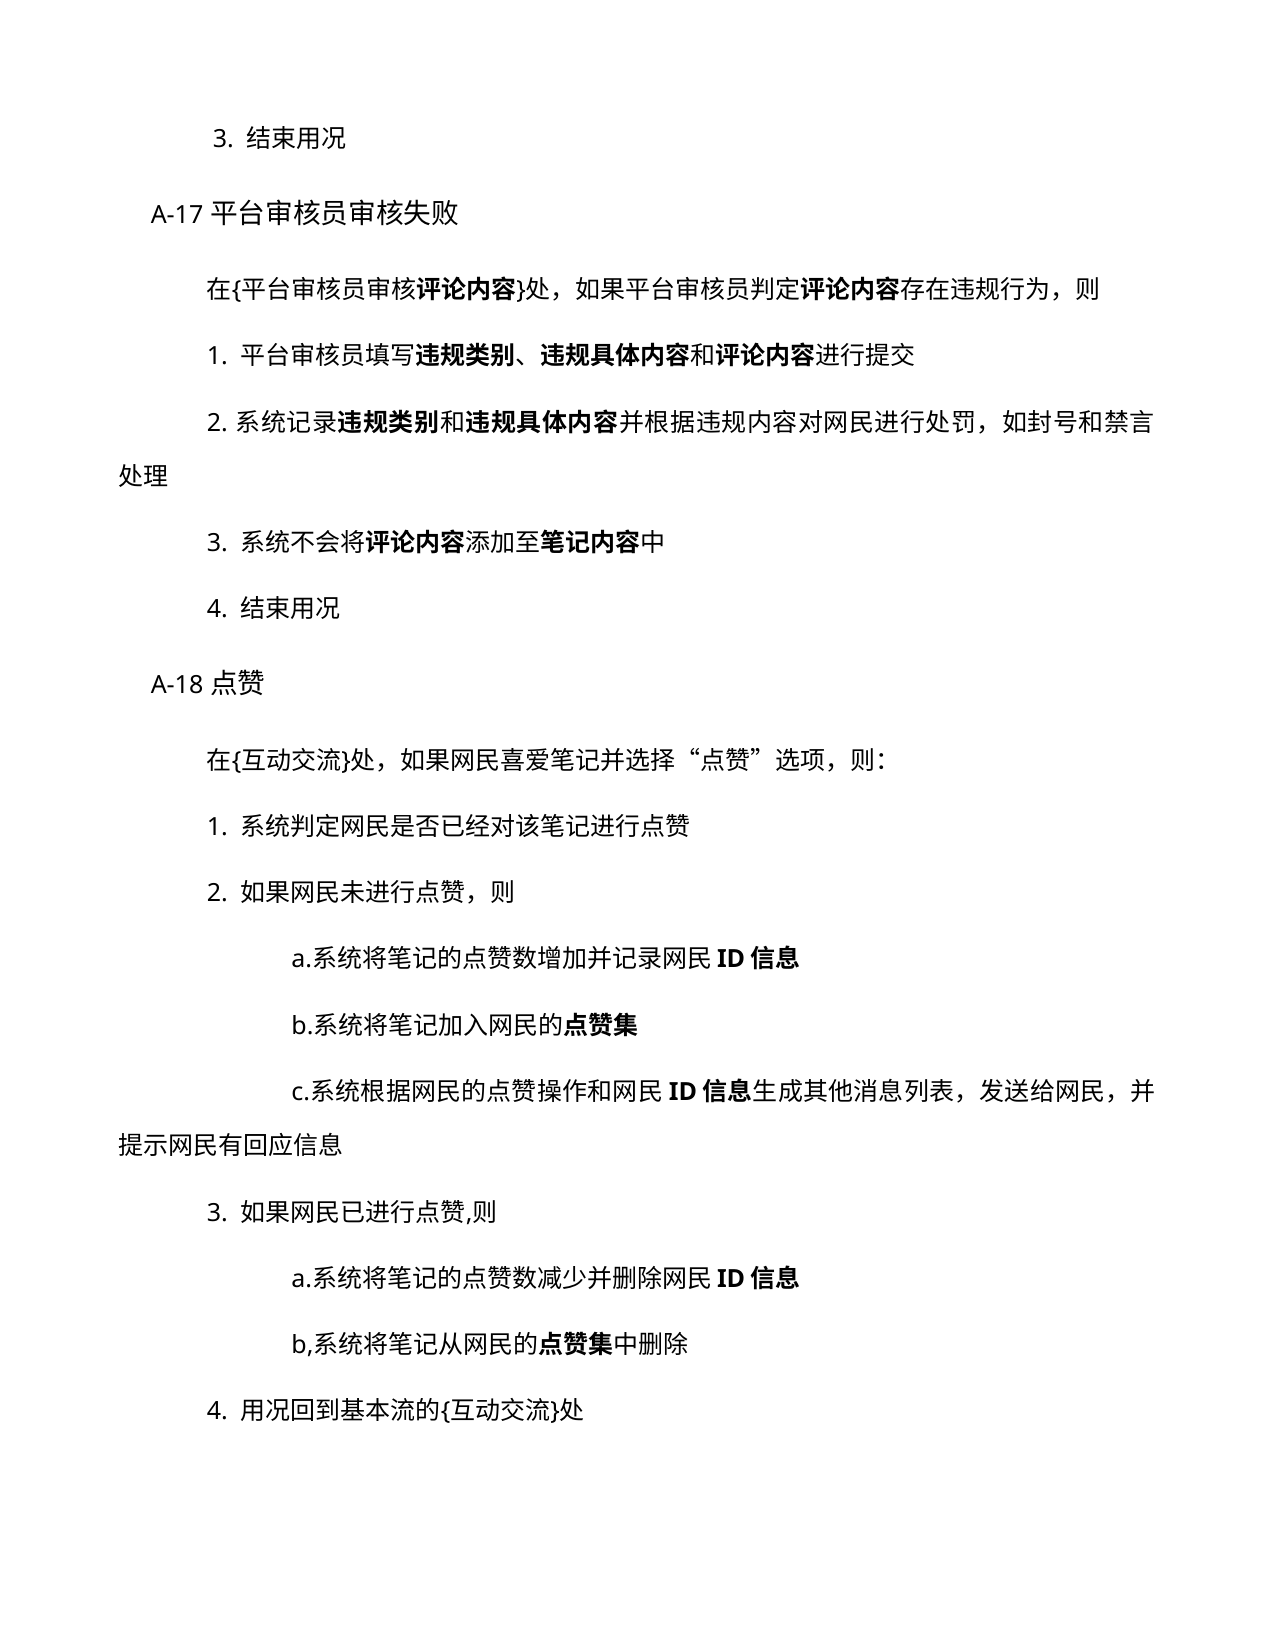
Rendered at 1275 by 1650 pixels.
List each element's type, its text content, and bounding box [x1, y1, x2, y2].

text 在{互动交流}处，如果网民喜爱笔记并选择“点赞”选项，则： [118, 740, 1157, 776]
text b,系统将笔记从网民的点赞集中删除 [118, 1324, 1157, 1361]
text 3. 结束用况 [118, 118, 1157, 154]
text 2. 系统记录违规类别和违规具体内容并根据违规内容对网民进行处罚，如封号和禁言处理 [118, 402, 1157, 493]
text 4. 用况回到基本流的{互动交流}处 [118, 1391, 1157, 1427]
text 2. 如果网民未进行点赞，则 [118, 873, 1157, 909]
text 1. 系统判定网民是否已经对该笔记进行点赞 [118, 806, 1157, 843]
text 1. 平台审核员填写违规类别、违规具体内容和评论内容进行提交 [118, 336, 1157, 372]
text 在{平台审核员审核评论内容}处，如果平台审核员判定评论内容存在违规行为，则 [118, 269, 1157, 306]
text a.系统将笔记的点赞数增加并记录网民ID信息 [118, 939, 1157, 975]
text 4. 结束用况 [118, 589, 1157, 625]
text c.系统根据网民的点赞操作和网民ID信息生成其他消息列表，发送给网民，并提示网民有回应信息 [118, 1071, 1157, 1162]
text b.系统将笔记加入网民的点赞集 [118, 1005, 1157, 1041]
subtitle A-18 点赞 [118, 662, 1157, 702]
text 3. 如果网民已进行点赞,则 [118, 1192, 1157, 1228]
text 3. 系统不会将评论内容添加至笔记内容中 [118, 523, 1157, 559]
text a.系统将笔记的点赞数减少并删除网民ID信息 [118, 1258, 1157, 1294]
subtitle A-17 平台审核员审核失败 [118, 191, 1157, 231]
